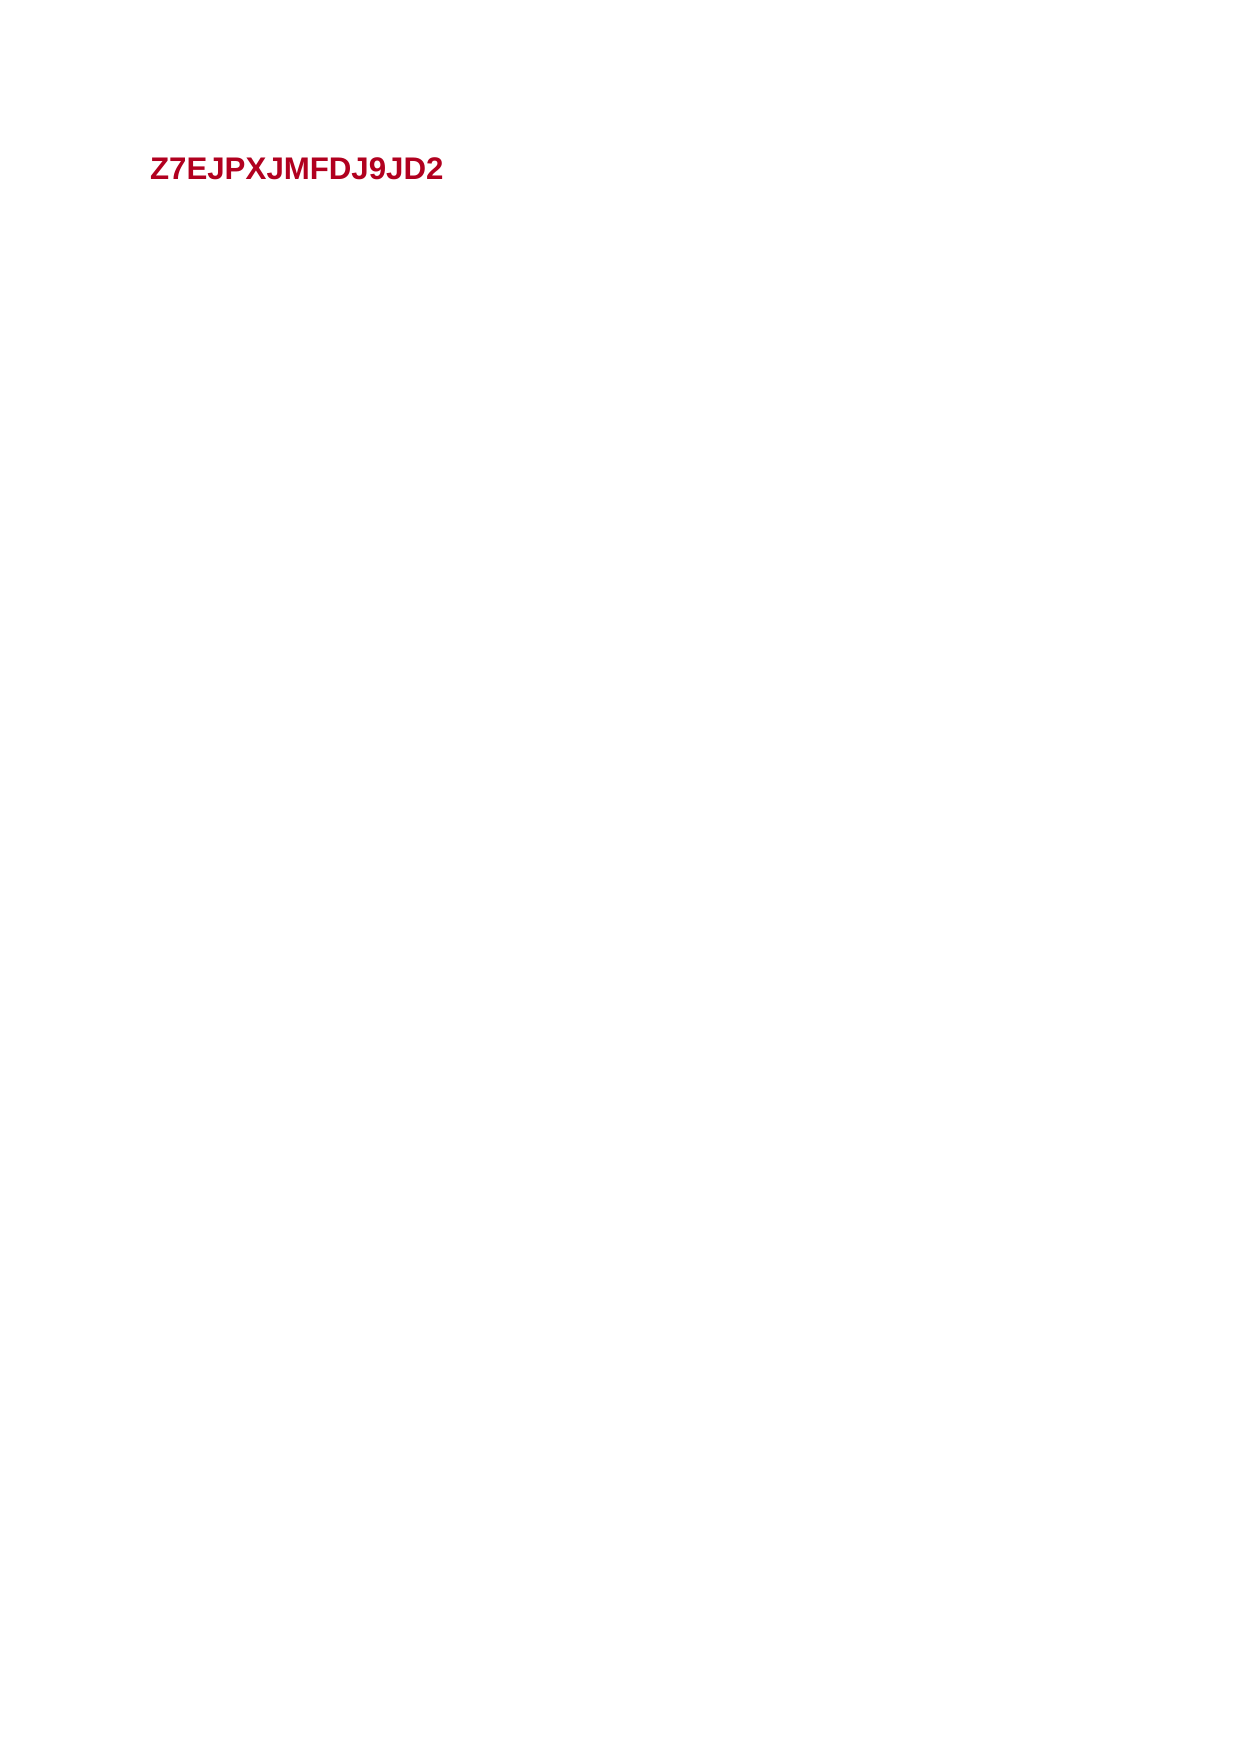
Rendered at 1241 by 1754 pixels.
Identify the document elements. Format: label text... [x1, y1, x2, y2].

text Z7EJPXJMFDJ9JD2 [150, 150, 1090, 186]
